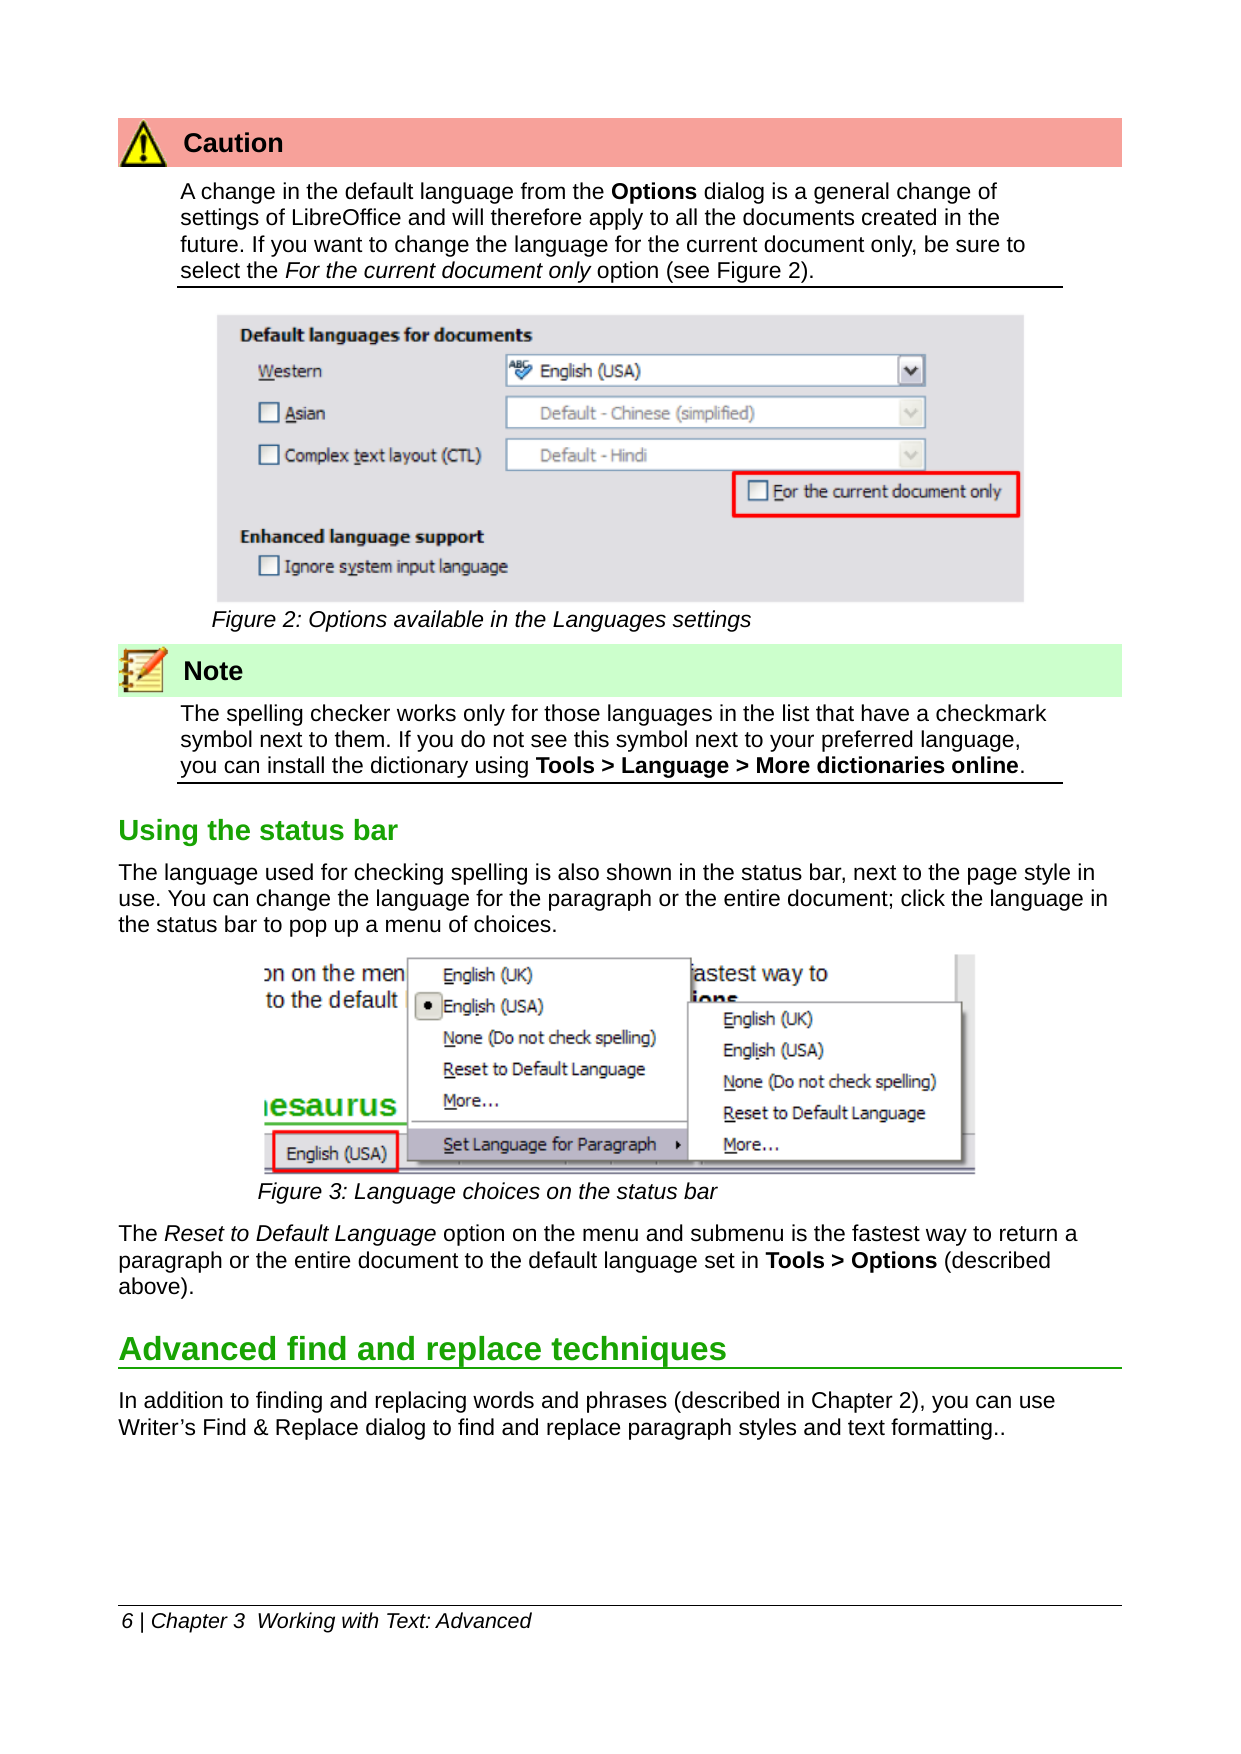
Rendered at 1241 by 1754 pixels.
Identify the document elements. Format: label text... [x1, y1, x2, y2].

text Figure 2: Options available in the Languages settings [211, 607, 1029, 633]
text Figure 3: Language choices on the status bar [257, 950, 983, 1205]
subtitle Advanced find and replace techniques [118, 1329, 1122, 1367]
text A change in the default language from the Options dialog is a general change of settings of LibreOffice and will therefore apply to all the documents created in the future. If you want to change the language for the current document only, be sure to select the For the current document only option (see Figure 2). [177, 175, 1063, 286]
picture [260, 950, 980, 1179]
picture [119, 119, 167, 167]
text The Reset to Default Language option on the menu and submenu is the fastest way to return a paragraph or the entire document to the default language set in Tools > Options (described above). [118, 1220, 1122, 1299]
subtitle Caution [118, 118, 1122, 167]
picture [211, 309, 1029, 607]
list In addition to finding and replacing words and phrases (described in Chapter 2), you can use Writer’s Find & Replace dialog to find and replace paragraph styles and text formatting.. [118, 1387, 1122, 1440]
subtitle Note [118, 644, 1122, 697]
subtitle Using the status bar [118, 813, 1122, 847]
text The spelling checker works only for those languages in the list that have a checkmark symbol next to them. If you do not see this symbol next to your preferred language, you can install the dictionary using Tools > Language > More dictionaries online. [177, 697, 1063, 782]
picture [119, 645, 170, 696]
text The language used for checking spelling is also shown in the status bar, next to the page style in use. You can change the language for the paragraph or the entire document; click the language in the status bar to pop up a menu of choices. [118, 859, 1122, 938]
